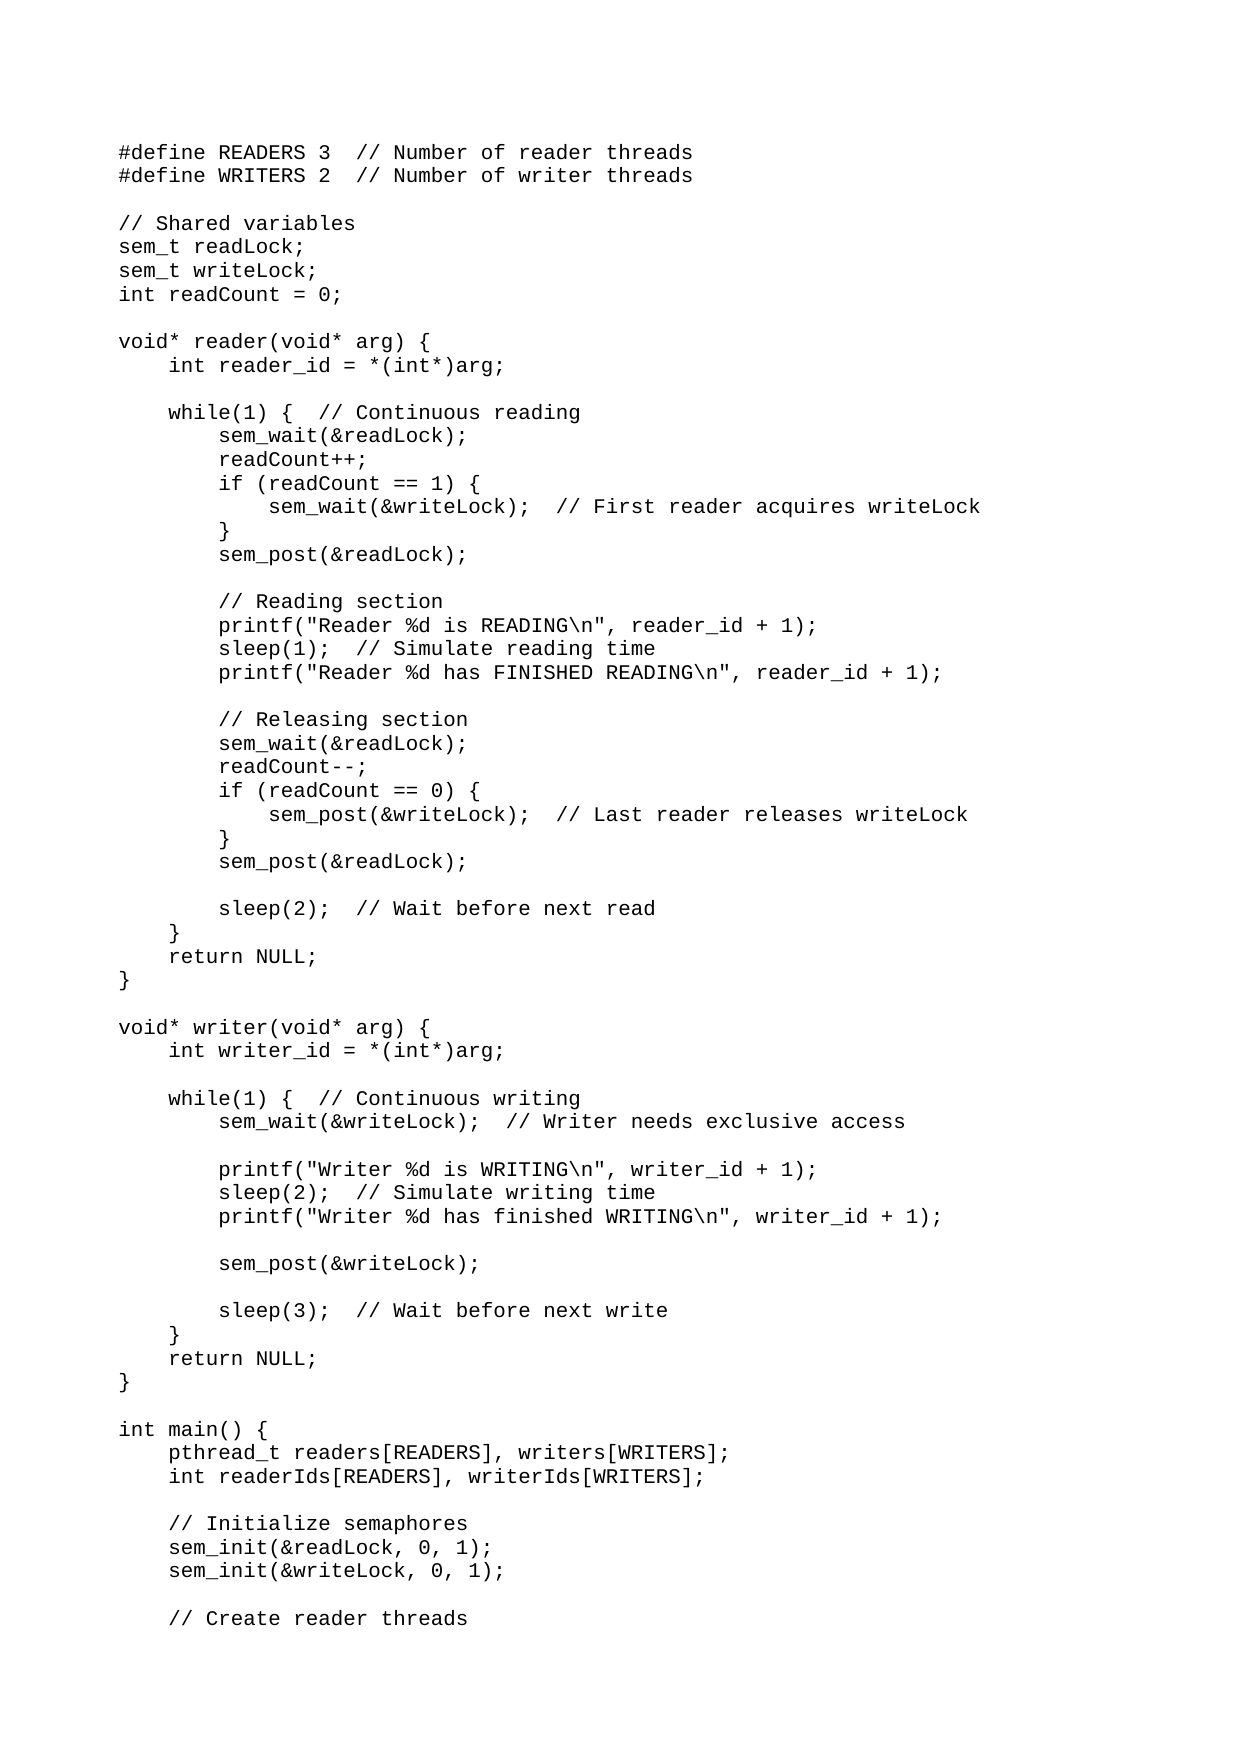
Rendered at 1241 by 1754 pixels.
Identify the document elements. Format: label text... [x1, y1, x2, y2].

text sem_init(&writeLock, 0, 1); [118, 1561, 1122, 1584]
text // Shared variables [118, 213, 1122, 236]
text readCount++; [118, 449, 1122, 473]
text while(1) { // Continuous writing [118, 1088, 1122, 1111]
text sem_wait(&readLock); [118, 733, 1122, 757]
text printf("Reader %d is READING\n", reader_id + 1); [118, 615, 1122, 638]
text int readerIds[READERS], writerIds[WRITERS]; [118, 1466, 1122, 1489]
text int reader_id = *(int*)arg; [118, 354, 1122, 378]
text } [118, 922, 1122, 946]
text printf("Writer %d has finished WRITING\n", writer_id + 1); [118, 1206, 1122, 1229]
text if (readCount == 0) { [118, 780, 1122, 804]
text #define WRITERS 2 // Number of writer threads [118, 165, 1122, 189]
text } [118, 1324, 1122, 1348]
text } [118, 520, 1122, 544]
text return NULL; [118, 946, 1122, 969]
text sleep(2); // Wait before next read [118, 898, 1122, 922]
text // Create reader threads [118, 1608, 1122, 1631]
text int writer_id = *(int*)arg; [118, 1040, 1122, 1064]
text // Reading section [118, 591, 1122, 615]
text sem_wait(&writeLock); // First reader acquires writeLock [118, 496, 1122, 520]
text readCount--; [118, 757, 1122, 780]
text sleep(2); // Simulate writing time [118, 1182, 1122, 1206]
text int readCount = 0; [118, 284, 1122, 307]
text sem_init(&readLock, 0, 1); [118, 1537, 1122, 1561]
text void* reader(void* arg) { [118, 331, 1122, 354]
text sem_post(&readLock); [118, 851, 1122, 875]
text } [118, 827, 1122, 851]
text return NULL; [118, 1348, 1122, 1371]
text } [118, 1371, 1122, 1395]
text #define READERS 3 // Number of reader threads [118, 142, 1122, 165]
text printf("Writer %d is WRITING\n", writer_id + 1); [118, 1158, 1122, 1182]
text void* writer(void* arg) { [118, 1017, 1122, 1040]
text sleep(1); // Simulate reading time [118, 638, 1122, 662]
text while(1) { // Continuous reading [118, 402, 1122, 426]
text sem_wait(&readLock); [118, 426, 1122, 449]
text sem_post(&writeLock); // Last reader releases writeLock [118, 804, 1122, 827]
text sem_post(&writeLock); [118, 1253, 1122, 1277]
text sleep(3); // Wait before next write [118, 1300, 1122, 1324]
text } [118, 969, 1122, 993]
text // Releasing section [118, 709, 1122, 733]
text sem_t writeLock; [118, 260, 1122, 284]
text pthread_t readers[READERS], writers[WRITERS]; [118, 1442, 1122, 1466]
text int main() { [118, 1419, 1122, 1442]
text sem_wait(&writeLock); // Writer needs exclusive access [118, 1111, 1122, 1135]
text // Initialize semaphores [118, 1513, 1122, 1537]
text if (readCount == 1) { [118, 473, 1122, 496]
text sem_post(&readLock); [118, 544, 1122, 567]
text printf("Reader %d has FINISHED READING\n", reader_id + 1); [118, 662, 1122, 686]
text sem_t readLock; [118, 236, 1122, 260]
